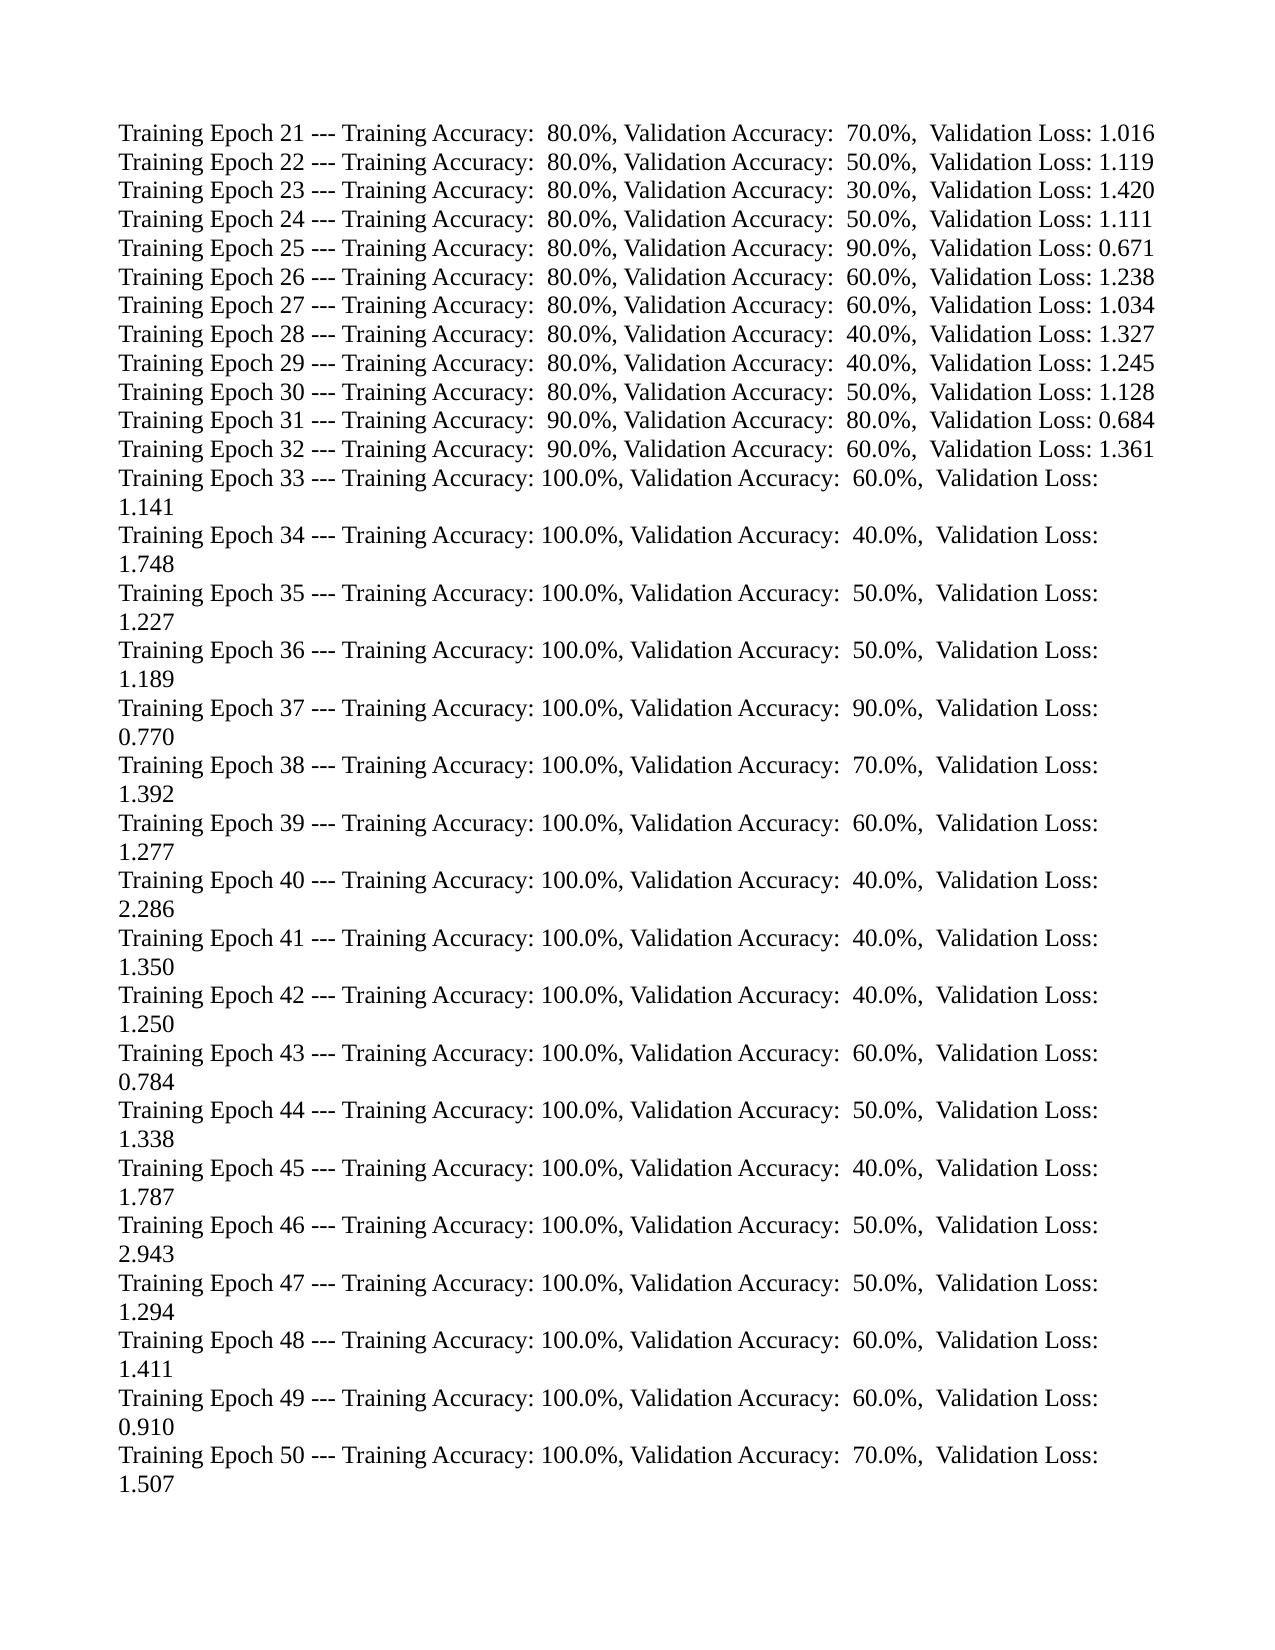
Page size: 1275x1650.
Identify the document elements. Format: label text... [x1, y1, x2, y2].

text Training Epoch 42 --- Training Accuracy: 100.0%, Validation Accuracy: 40.0%, Validation Loss: 1.250 [118, 981, 1157, 1038]
text Training Epoch 32 --- Training Accuracy: 90.0%, Validation Accuracy: 60.0%, Validation Loss: 1.361 [118, 434, 1157, 463]
text Training Epoch 46 --- Training Accuracy: 100.0%, Validation Accuracy: 50.0%, Validation Loss: 2.943 [118, 1211, 1157, 1268]
text Training Epoch 41 --- Training Accuracy: 100.0%, Validation Accuracy: 40.0%, Validation Loss: 1.350 [118, 923, 1157, 981]
text Training Epoch 47 --- Training Accuracy: 100.0%, Validation Accuracy: 50.0%, Validation Loss: 1.294 [118, 1268, 1157, 1326]
text Training Epoch 26 --- Training Accuracy: 80.0%, Validation Accuracy: 60.0%, Validation Loss: 1.238 [118, 262, 1157, 291]
text Training Epoch 22 --- Training Accuracy: 80.0%, Validation Accuracy: 50.0%, Validation Loss: 1.119 [118, 147, 1157, 176]
text Training Epoch 37 --- Training Accuracy: 100.0%, Validation Accuracy: 90.0%, Validation Loss: 0.770 [118, 693, 1157, 751]
text Training Epoch 24 --- Training Accuracy: 80.0%, Validation Accuracy: 50.0%, Validation Loss: 1.111 [118, 204, 1157, 233]
text Training Epoch 34 --- Training Accuracy: 100.0%, Validation Accuracy: 40.0%, Validation Loss: 1.748 [118, 521, 1157, 578]
text Training Epoch 44 --- Training Accuracy: 100.0%, Validation Accuracy: 50.0%, Validation Loss: 1.338 [118, 1096, 1157, 1153]
text Training Epoch 45 --- Training Accuracy: 100.0%, Validation Accuracy: 40.0%, Validation Loss: 1.787 [118, 1153, 1157, 1211]
text Training Epoch 25 --- Training Accuracy: 80.0%, Validation Accuracy: 90.0%, Validation Loss: 0.671 [118, 233, 1157, 262]
text Training Epoch 39 --- Training Accuracy: 100.0%, Validation Accuracy: 60.0%, Validation Loss: 1.277 [118, 808, 1157, 866]
text Training Epoch 33 --- Training Accuracy: 100.0%, Validation Accuracy: 60.0%, Validation Loss: 1.141 [118, 463, 1157, 521]
text Training Epoch 30 --- Training Accuracy: 80.0%, Validation Accuracy: 50.0%, Validation Loss: 1.128 [118, 377, 1157, 406]
text Training Epoch 29 --- Training Accuracy: 80.0%, Validation Accuracy: 40.0%, Validation Loss: 1.245 [118, 348, 1157, 377]
text Training Epoch 49 --- Training Accuracy: 100.0%, Validation Accuracy: 60.0%, Validation Loss: 0.910 [118, 1383, 1157, 1441]
text Training Epoch 27 --- Training Accuracy: 80.0%, Validation Accuracy: 60.0%, Validation Loss: 1.034 [118, 291, 1157, 319]
text Training Epoch 31 --- Training Accuracy: 90.0%, Validation Accuracy: 80.0%, Validation Loss: 0.684 [118, 406, 1157, 434]
text Training Epoch 21 --- Training Accuracy: 80.0%, Validation Accuracy: 70.0%, Validation Loss: 1.016 [118, 118, 1157, 147]
text Training Epoch 36 --- Training Accuracy: 100.0%, Validation Accuracy: 50.0%, Validation Loss: 1.189 [118, 636, 1157, 693]
text Training Epoch 50 --- Training Accuracy: 100.0%, Validation Accuracy: 70.0%, Validation Loss: 1.507 [118, 1441, 1157, 1498]
text Training Epoch 23 --- Training Accuracy: 80.0%, Validation Accuracy: 30.0%, Validation Loss: 1.420 [118, 176, 1157, 204]
text Training Epoch 35 --- Training Accuracy: 100.0%, Validation Accuracy: 50.0%, Validation Loss: 1.227 [118, 578, 1157, 636]
text Training Epoch 40 --- Training Accuracy: 100.0%, Validation Accuracy: 40.0%, Validation Loss: 2.286 [118, 866, 1157, 923]
text Training Epoch 43 --- Training Accuracy: 100.0%, Validation Accuracy: 60.0%, Validation Loss: 0.784 [118, 1038, 1157, 1096]
text Training Epoch 48 --- Training Accuracy: 100.0%, Validation Accuracy: 60.0%, Validation Loss: 1.411 [118, 1326, 1157, 1383]
text Training Epoch 28 --- Training Accuracy: 80.0%, Validation Accuracy: 40.0%, Validation Loss: 1.327 [118, 319, 1157, 348]
text Training Epoch 38 --- Training Accuracy: 100.0%, Validation Accuracy: 70.0%, Validation Loss: 1.392 [118, 751, 1157, 808]
